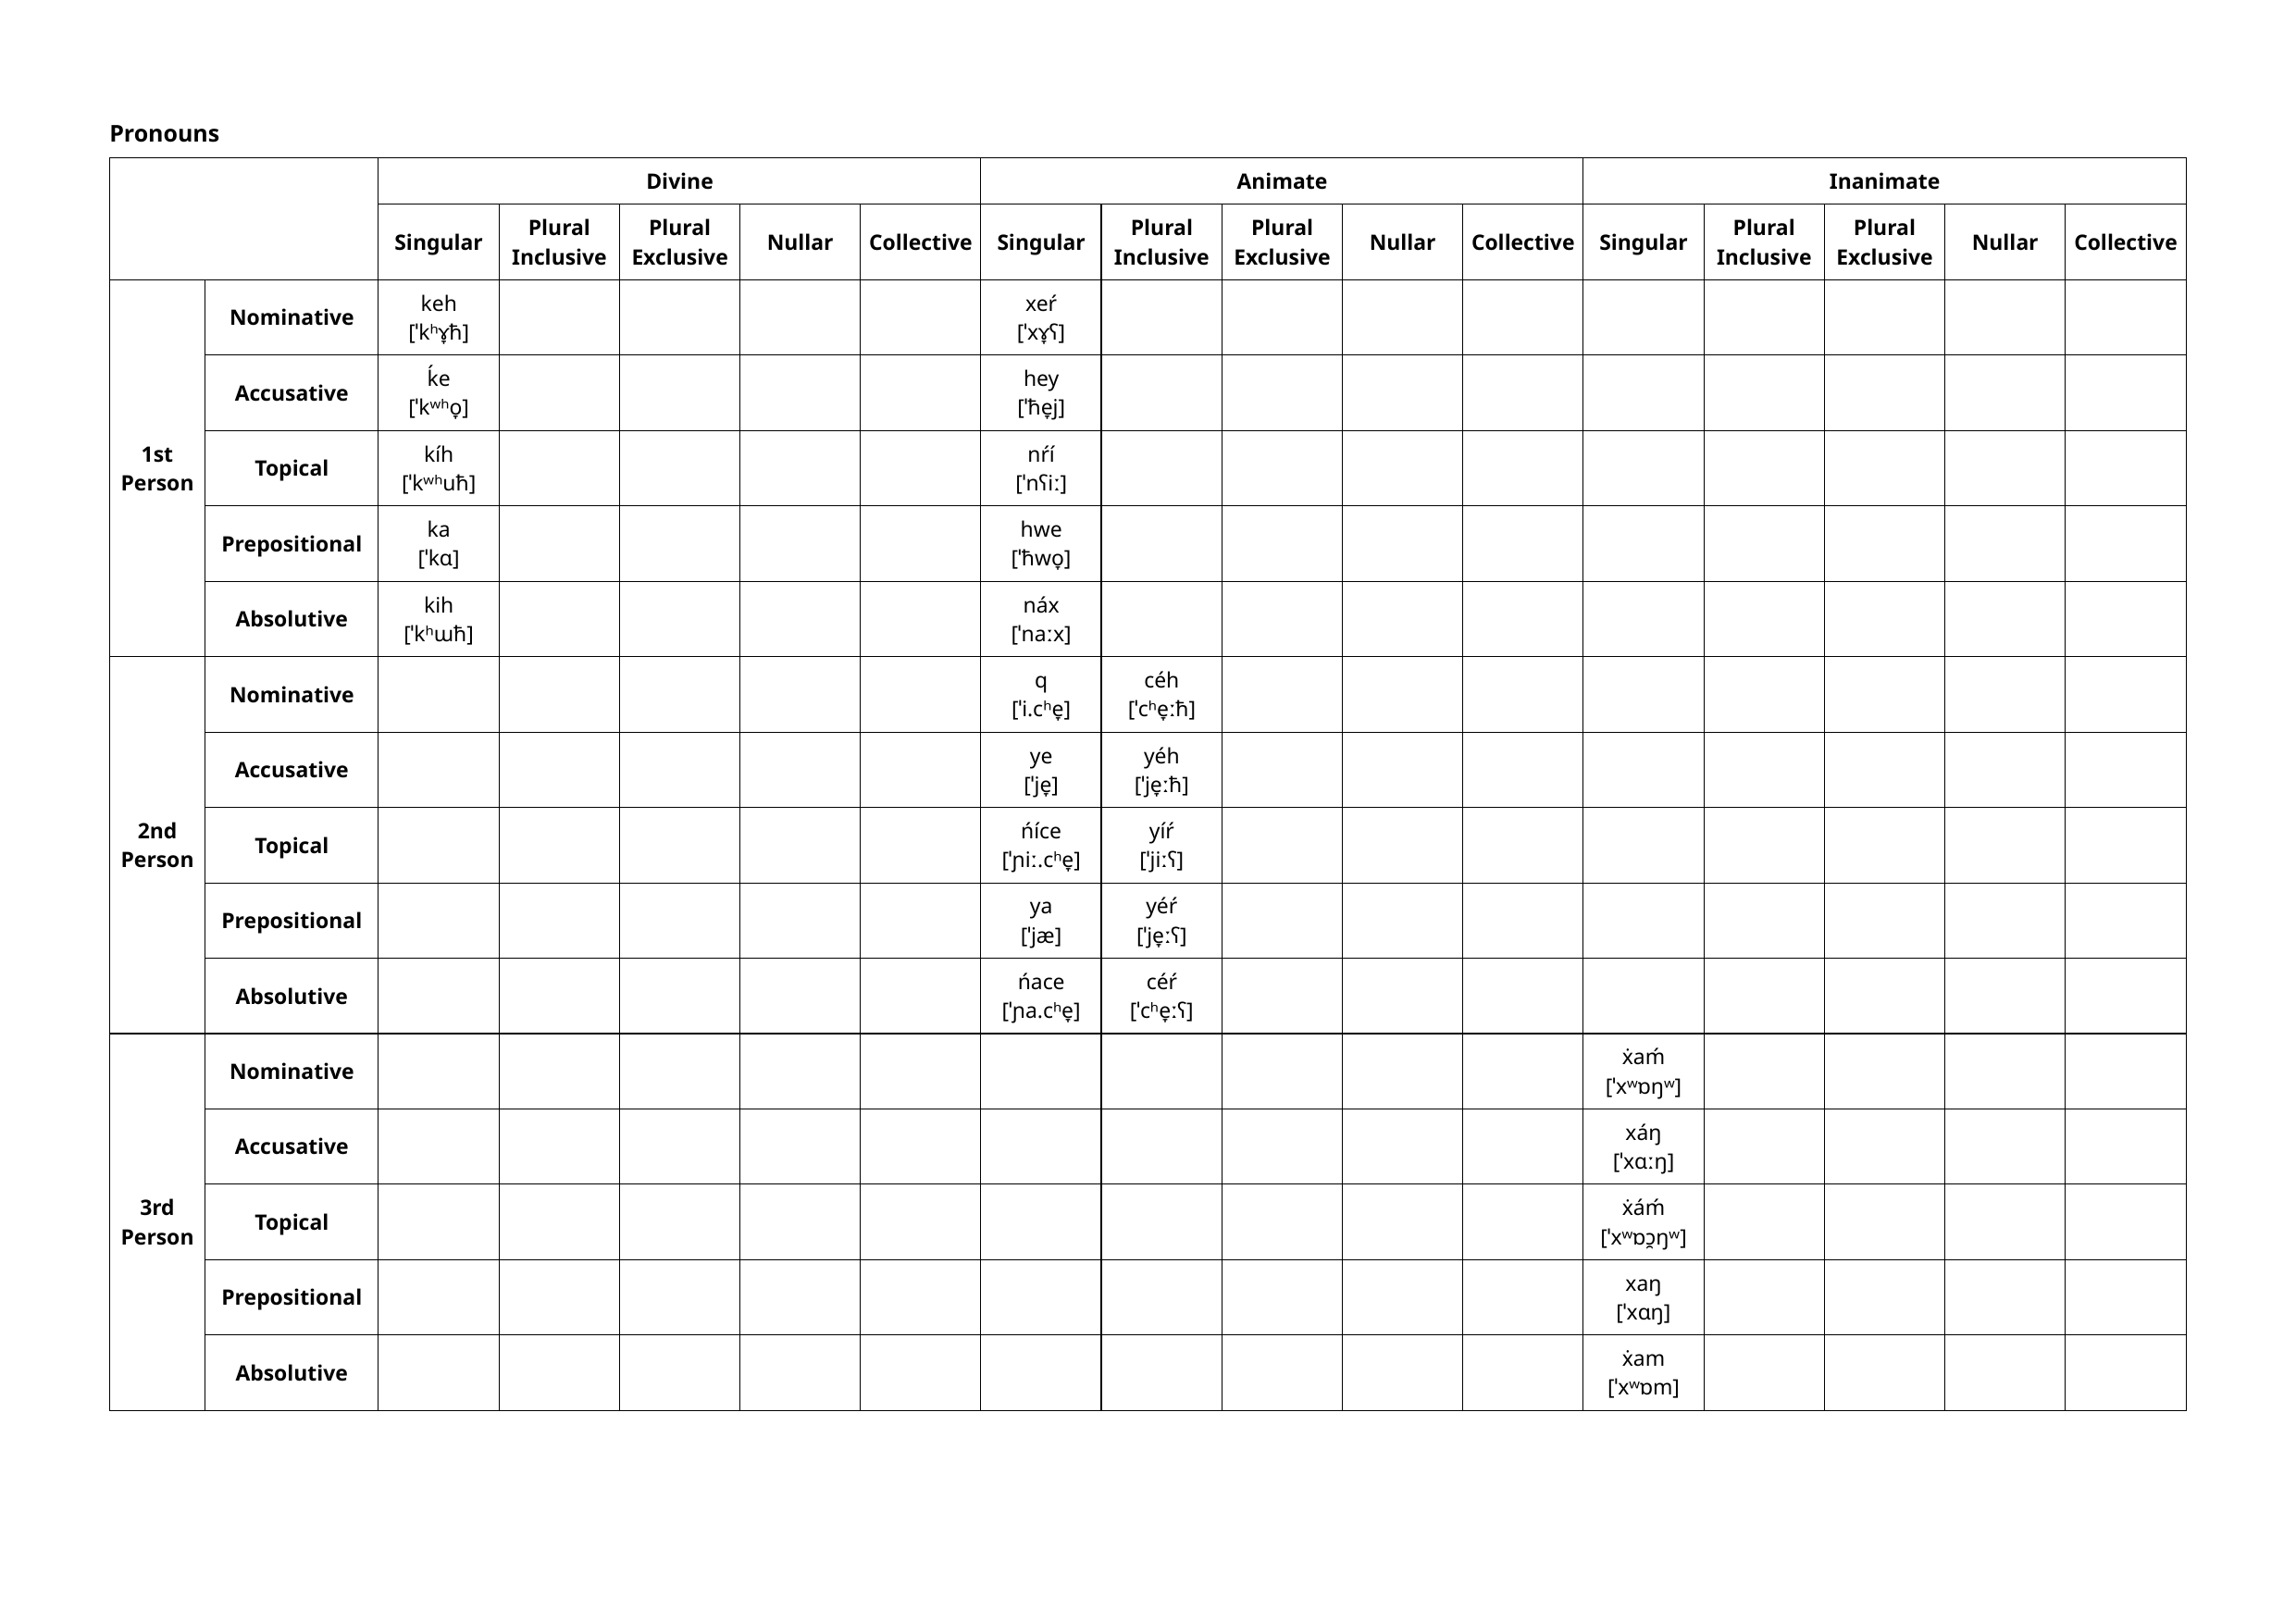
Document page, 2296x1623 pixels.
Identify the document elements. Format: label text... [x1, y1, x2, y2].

table_cell [379, 808, 499, 882]
table_cell [500, 733, 619, 807]
table_cell [1102, 1035, 1222, 1109]
table_cell [2066, 959, 2186, 1033]
table_cell Plural Inclusive [1102, 204, 1222, 279]
table_cell [1463, 506, 1582, 581]
table_cell [1825, 733, 1944, 807]
table_cell ya [ˈjæ] [981, 884, 1100, 958]
table_cell [500, 506, 619, 581]
table_cell Plural Exclusive [1825, 204, 1944, 279]
table_cell [620, 1184, 739, 1259]
table_cell [1825, 355, 1944, 430]
table_cell [500, 431, 619, 505]
table_cell Nullar [740, 204, 860, 279]
table_cell Absolutive [205, 1335, 378, 1410]
table_cell [1222, 431, 1342, 505]
table_cell [861, 808, 980, 882]
table_cell [1102, 1260, 1222, 1334]
table_cell [1945, 355, 2065, 430]
table_cell [1102, 280, 1222, 354]
table_cell [1945, 1260, 2065, 1334]
table_cell [620, 733, 739, 807]
table_cell [500, 280, 619, 354]
table_cell [740, 582, 860, 656]
table_cell [2066, 1109, 2186, 1183]
table_cell Absolutive [205, 582, 378, 656]
table_cell [1463, 431, 1582, 505]
table_cell [1705, 280, 1824, 354]
table_cell [740, 959, 860, 1033]
table_cell [1825, 431, 1944, 505]
table_cell [1945, 733, 2065, 807]
table_header Animate [981, 158, 1582, 204]
table_cell [861, 884, 980, 958]
table_cell [1583, 431, 1704, 505]
table_cell [1102, 1184, 1222, 1259]
table_cell 2nd Person [110, 657, 205, 1033]
table_cell [1222, 280, 1342, 354]
table_cell [1463, 657, 1582, 732]
table_cell [620, 506, 739, 581]
table_cell [1705, 1335, 1824, 1410]
table_cell [981, 1260, 1100, 1334]
table_cell ka [ˈkɑ] [379, 506, 499, 581]
table_cell [981, 1335, 1100, 1410]
table_cell [1343, 1035, 1462, 1109]
table_cell [620, 1335, 739, 1410]
table_cell [1222, 884, 1342, 958]
table_cell [620, 1035, 739, 1109]
table_cell [1222, 582, 1342, 656]
table_cell [379, 1260, 499, 1334]
table_cell Nominative [205, 657, 378, 732]
table_cell [1705, 506, 1824, 581]
table_cell [740, 1335, 860, 1410]
table_cell Prepositional [205, 884, 378, 958]
table_cell Singular [379, 204, 499, 279]
table_cell [2066, 506, 2186, 581]
table_cell [620, 431, 739, 505]
table_cell [1343, 355, 1462, 430]
table_cell [1705, 582, 1824, 656]
table_cell xáŋ [ˈxɑːŋ] [1583, 1109, 1704, 1183]
table_cell [1945, 1035, 2065, 1109]
table_cell Accusative [205, 733, 378, 807]
table_cell [1825, 884, 1944, 958]
table_cell Nullar [1945, 204, 2065, 279]
table_cell [620, 582, 739, 656]
table_cell [1222, 657, 1342, 732]
table_cell [1705, 431, 1824, 505]
table_cell Nullar [1343, 204, 1462, 279]
table_cell [1463, 808, 1582, 882]
table_cell [861, 1335, 980, 1410]
table_cell [1343, 1260, 1462, 1334]
table_cell [1945, 959, 2065, 1033]
table_cell [1945, 431, 2065, 505]
table_cell keh [ˈkʰɤ̞ħ] [379, 280, 499, 354]
table_cell [1343, 431, 1462, 505]
table_cell [2066, 1260, 2186, 1334]
table_cell [1825, 1184, 1944, 1259]
table_cell [1463, 959, 1582, 1033]
table_cell [1945, 657, 2065, 732]
table_cell [1343, 1335, 1462, 1410]
table_cell [861, 506, 980, 581]
table_cell [740, 1184, 860, 1259]
table_cell [620, 959, 739, 1033]
table_cell [1825, 506, 1944, 581]
table_cell [1222, 1035, 1342, 1109]
table_cell [620, 1260, 739, 1334]
table_cell [1583, 280, 1704, 354]
table_cell [1945, 884, 2065, 958]
table_cell [2066, 582, 2186, 656]
table_cell [2066, 808, 2186, 882]
table_cell [500, 884, 619, 958]
table_cell [1343, 1184, 1462, 1259]
table_cell [740, 506, 860, 581]
table_cell [1705, 1035, 1824, 1109]
table_cell [1945, 280, 2065, 354]
table_cell kíh [ˈkʷʰuħ] [379, 431, 499, 505]
table_cell [1463, 1184, 1582, 1259]
table_cell [2066, 431, 2186, 505]
table_cell [620, 657, 739, 732]
table_cell [981, 1109, 1100, 1183]
table_cell [861, 1035, 980, 1109]
table_cell [1705, 733, 1824, 807]
table_cell [1583, 808, 1704, 882]
table_cell [500, 1035, 619, 1109]
table_cell [1825, 582, 1944, 656]
table_cell [1825, 657, 1944, 732]
table_cell [500, 808, 619, 882]
table_cell [1343, 280, 1462, 354]
table_cell Plural Exclusive [1222, 204, 1342, 279]
table_cell Singular [981, 204, 1100, 279]
table_cell náx [ˈnaːx] [981, 582, 1100, 656]
table_cell [1222, 355, 1342, 430]
table_cell [1102, 1335, 1222, 1410]
table_cell [1583, 733, 1704, 807]
table_cell [1705, 657, 1824, 732]
table_cell [1343, 884, 1462, 958]
table_cell [861, 431, 980, 505]
table_cell [740, 1035, 860, 1109]
table_cell [740, 280, 860, 354]
table_cell [1463, 582, 1582, 656]
table_cell [1463, 280, 1582, 354]
table_cell [1945, 1109, 2065, 1183]
table_cell [2066, 1184, 2186, 1259]
table_cell [1463, 1109, 1582, 1183]
table_cell [2066, 884, 2186, 958]
table_cell [500, 355, 619, 430]
table_cell [2066, 280, 2186, 354]
table_cell [1945, 506, 2065, 581]
table_cell [1825, 808, 1944, 882]
table_cell [1102, 582, 1222, 656]
table_cell Nominative [205, 1035, 378, 1109]
table_cell [1343, 506, 1462, 581]
table_cell [1945, 1184, 2065, 1259]
table_cell [861, 1109, 980, 1183]
table_cell yíŕ [ˈjiːʕ] [1102, 808, 1222, 882]
table_cell ńíce [ˈɲiː.cʰe̞] [981, 808, 1100, 882]
table_cell [1463, 1035, 1582, 1109]
table_cell [861, 1260, 980, 1334]
table_cell [740, 1260, 860, 1334]
table_cell [500, 1335, 619, 1410]
table_cell ẋaḿ [ˈxʷɒŋʷ] [1583, 1035, 1704, 1109]
table_cell [1705, 1260, 1824, 1334]
table_cell Plural Exclusive [620, 204, 739, 279]
table_cell [2066, 1035, 2186, 1109]
table_cell [379, 1335, 499, 1410]
table_cell [1705, 1109, 1824, 1183]
table_cell [620, 1109, 739, 1183]
table_cell [1343, 733, 1462, 807]
table_cell [1102, 431, 1222, 505]
table_cell [620, 280, 739, 354]
table_cell [379, 1035, 499, 1109]
table_cell [1222, 808, 1342, 882]
table_cell [1463, 884, 1582, 958]
table_cell céh [ˈcʰe̞ːħ] [1102, 657, 1222, 732]
table_cell [1583, 355, 1704, 430]
table_cell [1945, 808, 2065, 882]
table_cell Collective [1463, 204, 1582, 279]
table_cell [1343, 1109, 1462, 1183]
table_cell 1st Person [110, 280, 205, 656]
table_cell [1343, 808, 1462, 882]
table_cell hey [ˈħe̞j] [981, 355, 1100, 430]
table_cell [861, 582, 980, 656]
table_cell [1222, 733, 1342, 807]
table_cell [740, 431, 860, 505]
table_cell [1463, 355, 1582, 430]
table_cell [1945, 582, 2065, 656]
table_cell [500, 959, 619, 1033]
table_cell yéh [ˈje̞ːħ] [1102, 733, 1222, 807]
table_cell [1583, 884, 1704, 958]
table_cell [1705, 355, 1824, 430]
table_header Inanimate [1583, 158, 2186, 204]
table_cell [379, 733, 499, 807]
table_cell Prepositional [205, 506, 378, 581]
table_cell [740, 1109, 860, 1183]
table_cell [620, 355, 739, 430]
table_cell [2066, 733, 2186, 807]
table_cell [379, 1109, 499, 1183]
table_cell [379, 1184, 499, 1259]
table_cell [861, 959, 980, 1033]
table_cell [1343, 959, 1462, 1033]
table_cell q [ˈi.cʰe̞] [981, 657, 1100, 732]
table_cell kih [ˈkʰɯħ] [379, 582, 499, 656]
table_cell ye [ˈje̞] [981, 733, 1100, 807]
table_cell [1343, 582, 1462, 656]
table_cell [1945, 1335, 2065, 1410]
table_cell xeŕ [ˈxɤ̞ʕ] [981, 280, 1100, 354]
table_cell [379, 657, 499, 732]
table_cell [1705, 959, 1824, 1033]
table_cell [1222, 1260, 1342, 1334]
table_cell Collective [861, 204, 980, 279]
table_cell [379, 959, 499, 1033]
table_cell [1825, 280, 1944, 354]
table_cell [1825, 959, 1944, 1033]
table_cell [981, 1184, 1100, 1259]
table_cell nŕí [ˈnʕiː] [981, 431, 1100, 505]
table_cell céŕ [ˈcʰe̞ːʕ] [1102, 959, 1222, 1033]
table_cell [2066, 657, 2186, 732]
table_header [110, 158, 378, 279]
table_cell [861, 733, 980, 807]
table_cell ẋam [ˈxʷɒm] [1583, 1335, 1704, 1410]
table_cell Prepositional [205, 1260, 378, 1334]
table_cell Topical [205, 808, 378, 882]
table_cell Plural Inclusive [1705, 204, 1824, 279]
table_cell [1222, 1335, 1342, 1410]
table_cell Accusative [205, 355, 378, 430]
table_cell [861, 355, 980, 430]
table_cell [1222, 959, 1342, 1033]
table_cell [1222, 1184, 1342, 1259]
table_cell [620, 884, 739, 958]
table_cell [740, 355, 860, 430]
table_cell yéŕ [ˈje̞ːʕ] [1102, 884, 1222, 958]
table_cell Topical [205, 1184, 378, 1259]
table_cell [981, 1035, 1100, 1109]
table_cell [1825, 1035, 1944, 1109]
table_cell [861, 280, 980, 354]
table_cell [1705, 884, 1824, 958]
table_cell [1583, 657, 1704, 732]
table_cell [740, 884, 860, 958]
table_cell [620, 808, 739, 882]
table_cell [1463, 1260, 1582, 1334]
table_cell [740, 808, 860, 882]
table_cell [500, 1109, 619, 1183]
table_cell [1222, 506, 1342, 581]
table_cell Topical [205, 431, 378, 505]
table_cell [1463, 733, 1582, 807]
table_cell [379, 884, 499, 958]
table_cell [861, 657, 980, 732]
table_cell [1705, 808, 1824, 882]
table_cell 3rd Person [110, 1035, 205, 1410]
table_cell [1705, 1184, 1824, 1259]
table_cell ńace [ˈɲa.cʰe̞] [981, 959, 1100, 1033]
table_cell [1583, 582, 1704, 656]
table_cell [500, 657, 619, 732]
table_cell ḱe [ˈkʷʰo̞] [379, 355, 499, 430]
table_cell [500, 1260, 619, 1334]
table_cell [1583, 959, 1704, 1033]
table_cell [1825, 1260, 1944, 1334]
table_cell [1102, 355, 1222, 430]
table_header Divine [379, 158, 980, 204]
table_cell [1102, 506, 1222, 581]
table_cell xaŋ [ˈxɑŋ] [1583, 1260, 1704, 1334]
table_cell [740, 657, 860, 732]
table_cell [2066, 355, 2186, 430]
table_cell [500, 1184, 619, 1259]
table_cell Nominative [205, 280, 378, 354]
table_cell Singular [1583, 204, 1704, 279]
table_cell Plural Inclusive [500, 204, 619, 279]
table_cell Accusative [205, 1109, 378, 1183]
table_cell hwe [ˈħwo̞] [981, 506, 1100, 581]
table_cell [1825, 1109, 1944, 1183]
table_cell Absolutive [205, 959, 378, 1033]
table_cell [861, 1184, 980, 1259]
table_cell [740, 733, 860, 807]
table_cell ẋáḿ [ˈxʷɒɔ̯ŋʷ] [1583, 1184, 1704, 1259]
table_cell [1825, 1335, 1944, 1410]
table_cell [1102, 1109, 1222, 1183]
text Pronouns [109, 118, 2186, 149]
table_cell [500, 582, 619, 656]
table_cell [2066, 1335, 2186, 1410]
table_cell [1463, 1335, 1582, 1410]
table_cell [1343, 657, 1462, 732]
table_cell [1583, 506, 1704, 581]
table_cell Collective [2066, 204, 2186, 279]
table_cell [1222, 1109, 1342, 1183]
